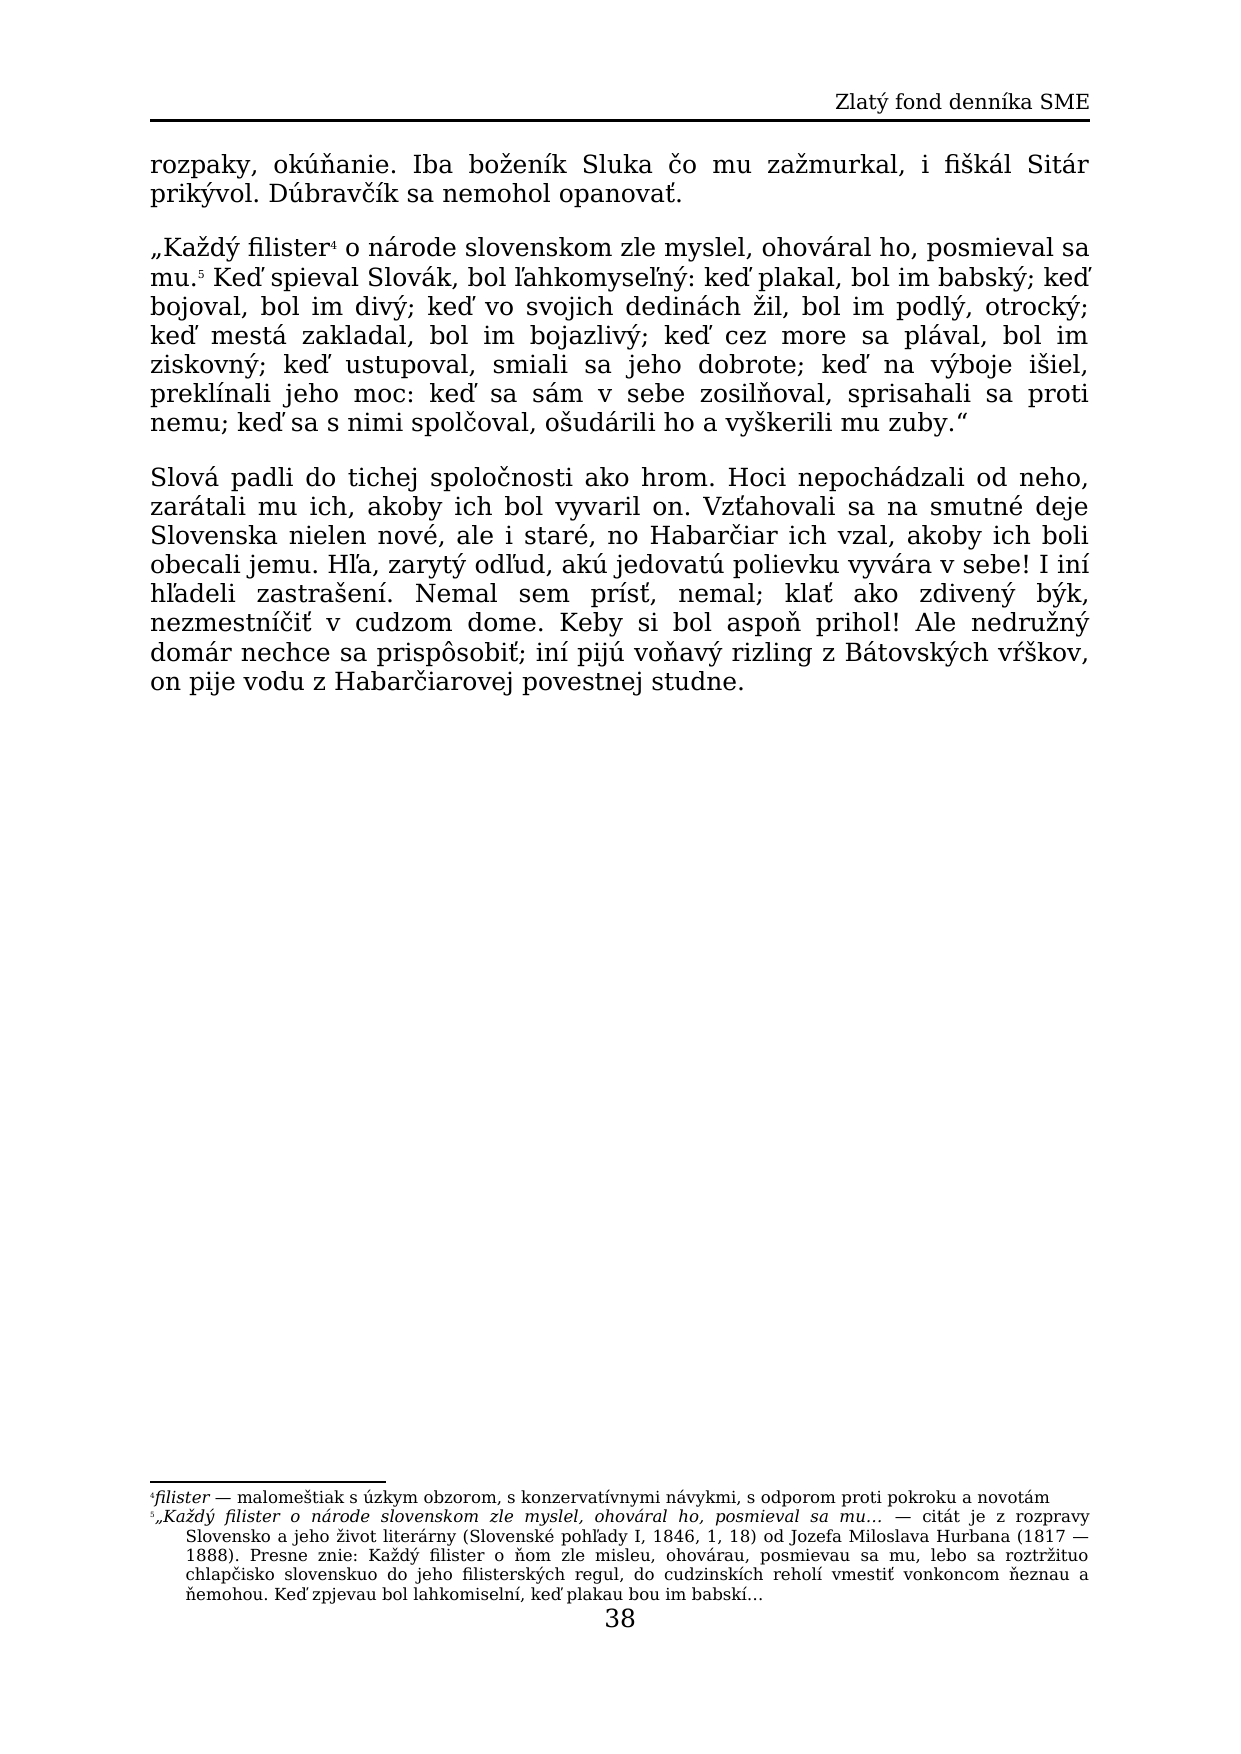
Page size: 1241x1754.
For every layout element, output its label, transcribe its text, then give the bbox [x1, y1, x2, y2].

text 4filister — malomeštiak s úzkym obzorom, s konzervatívnymi návykmi, s odporom proti pokroku a novotám [150, 1488, 1090, 1507]
text Slová padli do tichej spoločnosti ako hrom. Hoci nepochádzali od neho, zarátali mu ich, akoby ich bol vyvaril on. Vzťahovali sa na smutné deje Slovenska nielen nové, ale i staré, no Habarčiar ich vzal, akoby ich boli obecali jemu. Hľa, zarytý odľud, akú jedovatú polievku vyvára v sebe! I iní hľadeli zastrašení. Nemal sem prísť, nemal; klať ako zdivený býk, nezmestníčiť v cudzom dome. Keby si bol aspoň prihol! Ale nedružný domár nechce sa prispôsobiť; iní pijú voňavý rizling z Bátovských vŕškov, on pije vodu z Habarčiarovej povestnej studne. [150, 463, 1090, 696]
text rozpaky, okúňanie. Iba boženík Sluka čo mu zažmurkal, i fiškál Sitár prikývol. Dúbravčík sa nemohol opanovať. [150, 150, 1090, 208]
text 5„Každý filister o národe slovenskom zle myslel, ohováral ho, posmieval sa mu… — citát je z rozpravy Slovensko a jeho život literárny (Slovenské pohľady I, 1846, 1, 18) od Jozefa Miloslava Hurbana (1817 — 1888). Presne znie: Každý filister o ňom zle misleu, ohovárau, posmievau sa mu, lebo sa roztržituo chlapčisko slovenskuo do jeho filisterských regul, do cudzinskích reholí vmestiť vonkoncom ňeznau a ňemohou. Keď zpjevau bol lahkomiselní, keď plakau bou im babskí… [150, 1507, 1090, 1604]
text „Každý filister4 o národe slovenskom zle myslel, ohováral ho, posmieval sa mu.5 Keď spieval Slovák, bol ľahkomyseľný: keď plakal, bol im babský; keď bojoval, bol im divý; keď vo svojich dedinách žil, bol im podlý, otrocký; keď mestá zakladal, bol im bojazlivý; keď cez more sa plával, bol im ziskovný; keď ustupoval, smiali sa jeho dobrote; keď na výboje išiel, preklínali jeho moc: keď sa sám v sebe zosilňoval, sprisahali sa proti nemu; keď sa s nimi spolčoval, ošudárili ho a vyškerili mu zuby.“ [150, 233, 1090, 438]
